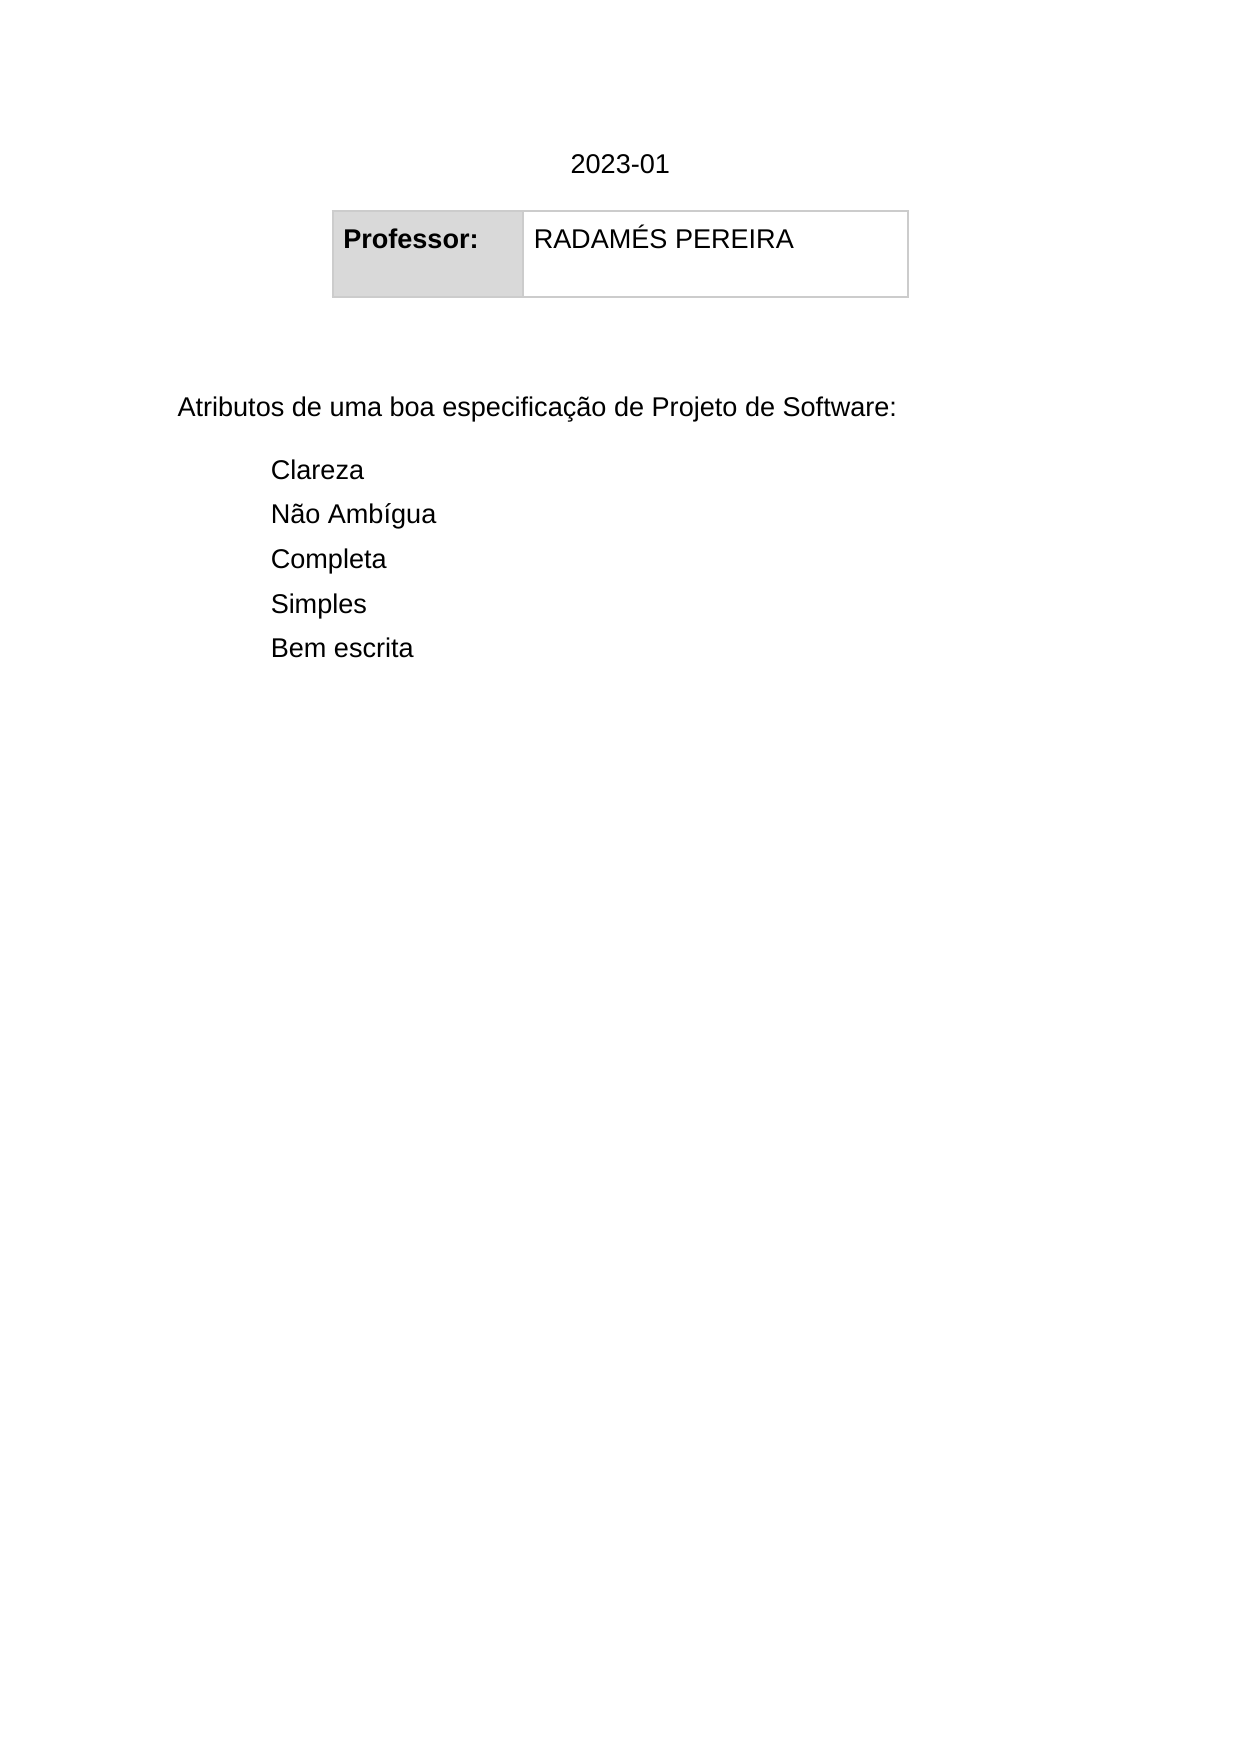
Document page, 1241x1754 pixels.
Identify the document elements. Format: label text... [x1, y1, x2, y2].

text Simples [271, 588, 1063, 619]
text Não Ambígua [271, 498, 1063, 530]
text Bem escrita [271, 632, 1063, 663]
table_header RADAMÉS PEREIRA [524, 212, 907, 296]
table_header Professor: [334, 212, 522, 296]
text Completa [271, 543, 1063, 574]
text 2023-01 [177, 148, 1063, 179]
text Clareza [271, 454, 1063, 485]
text Atributos de uma boa especificação de Projeto de Software: [177, 391, 1063, 423]
